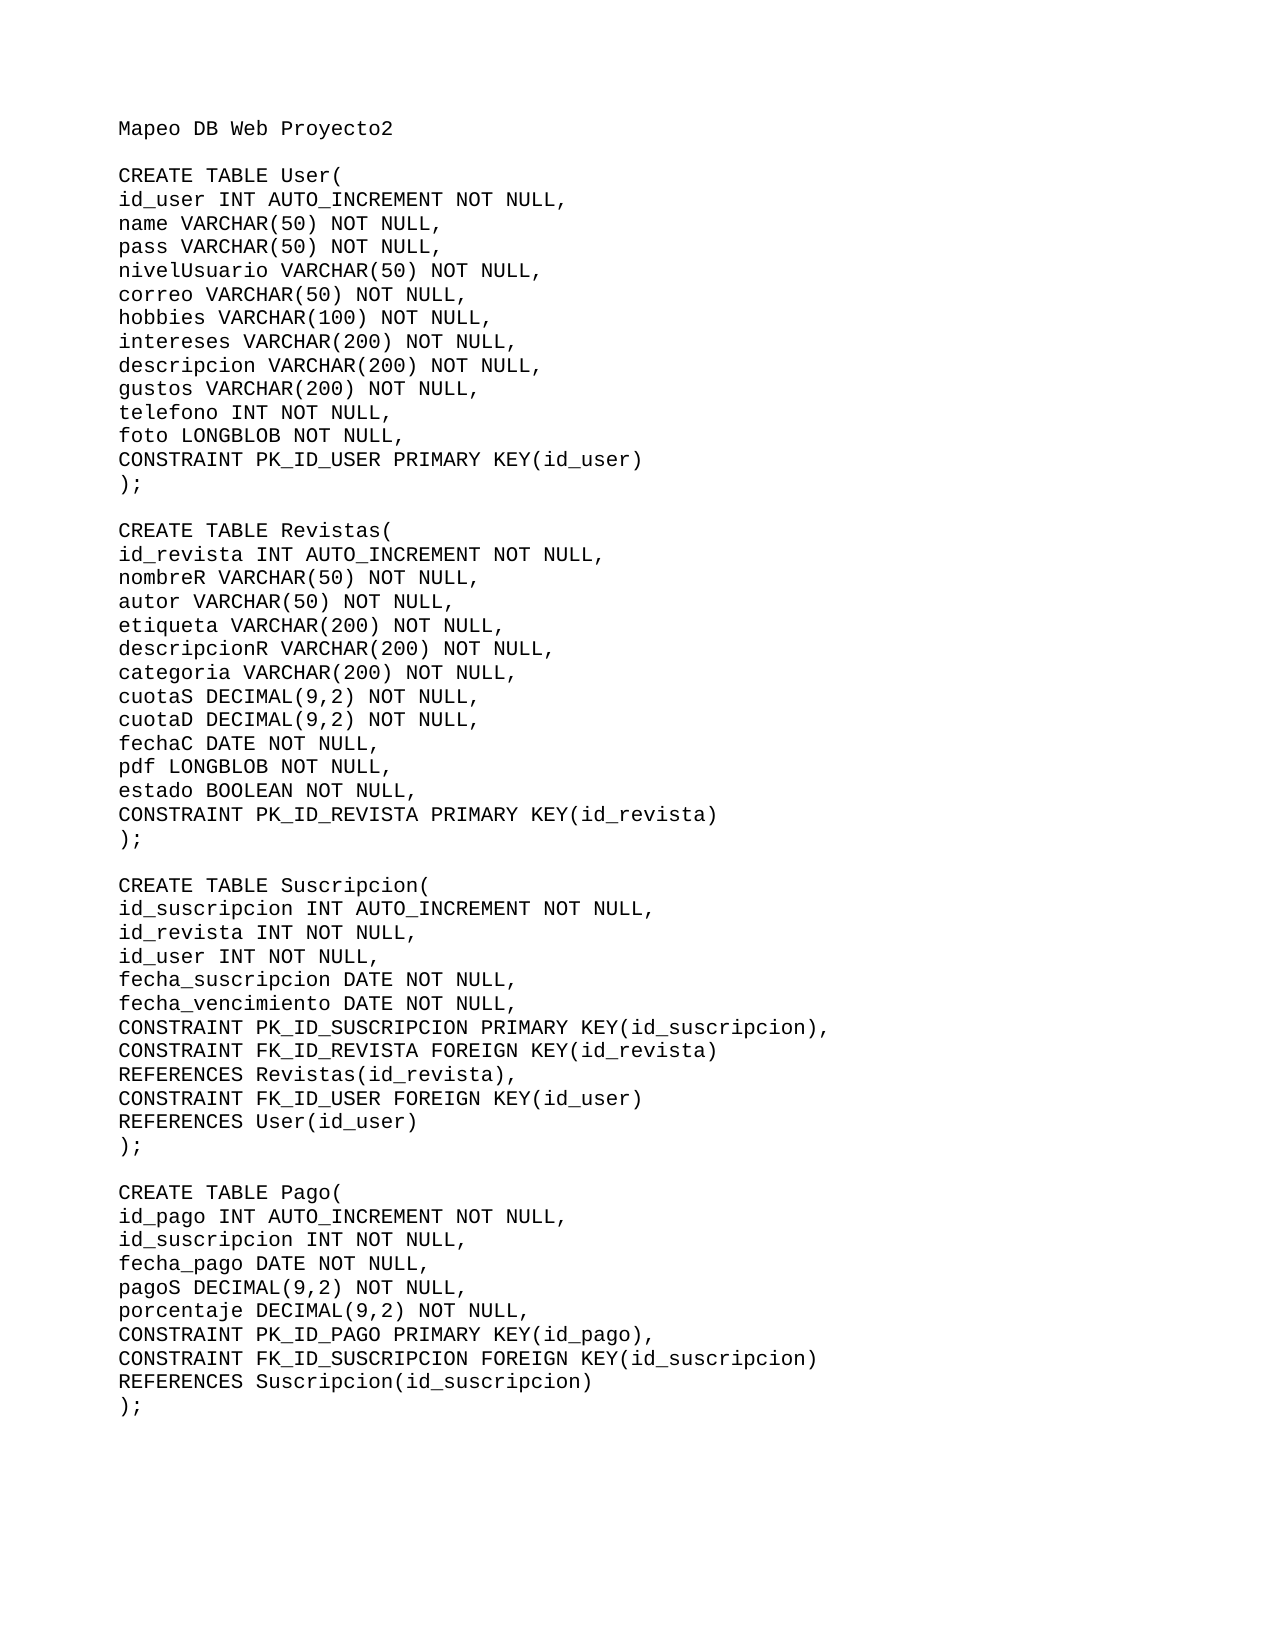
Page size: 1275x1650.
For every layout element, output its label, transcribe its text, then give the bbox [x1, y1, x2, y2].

text fecha_suscripcion DATE NOT NULL, [118, 969, 1157, 993]
text pagoS DECIMAL(9,2) NOT NULL, [118, 1277, 1157, 1300]
text CONSTRAINT FK_ID_SUSCRIPCION FOREIGN KEY(id_suscripcion) [118, 1348, 1157, 1371]
text pass VARCHAR(50) NOT NULL, [118, 236, 1157, 260]
text foto LONGBLOB NOT NULL, [118, 426, 1157, 449]
text CREATE TABLE Suscripcion( [118, 875, 1157, 898]
text pdf LONGBLOB NOT NULL, [118, 757, 1157, 780]
text id_suscripcion INT AUTO_INCREMENT NOT NULL, [118, 898, 1157, 922]
text REFERENCES Suscripcion(id_suscripcion) [118, 1371, 1157, 1395]
text CREATE TABLE Revistas( [118, 520, 1157, 544]
text CREATE TABLE User( [118, 165, 1157, 189]
text correo VARCHAR(50) NOT NULL, [118, 284, 1157, 307]
text REFERENCES User(id_user) [118, 1111, 1157, 1135]
text REFERENCES Revistas(id_revista), [118, 1064, 1157, 1088]
text nivelUsuario VARCHAR(50) NOT NULL, [118, 260, 1157, 284]
text fecha_vencimiento DATE NOT NULL, [118, 993, 1157, 1017]
text intereses VARCHAR(200) NOT NULL, [118, 331, 1157, 354]
text id_user INT NOT NULL, [118, 946, 1157, 969]
text CONSTRAINT PK_ID_SUSCRIPCION PRIMARY KEY(id_suscripcion), [118, 1017, 1157, 1040]
text telefono INT NOT NULL, [118, 402, 1157, 426]
text CONSTRAINT FK_ID_REVISTA FOREIGN KEY(id_revista) [118, 1040, 1157, 1064]
text descripcion VARCHAR(200) NOT NULL, [118, 354, 1157, 378]
text id_user INT AUTO_INCREMENT NOT NULL, [118, 189, 1157, 213]
text etiqueta VARCHAR(200) NOT NULL, [118, 615, 1157, 638]
text CONSTRAINT PK_ID_PAGO PRIMARY KEY(id_pago), [118, 1324, 1157, 1348]
text ); [118, 1395, 1157, 1419]
text estado BOOLEAN NOT NULL, [118, 780, 1157, 804]
text ); [118, 827, 1157, 851]
text cuotaS DECIMAL(9,2) NOT NULL, [118, 686, 1157, 709]
text porcentaje DECIMAL(9,2) NOT NULL, [118, 1300, 1157, 1324]
text autor VARCHAR(50) NOT NULL, [118, 591, 1157, 615]
text fechaC DATE NOT NULL, [118, 733, 1157, 757]
text CREATE TABLE Pago( [118, 1182, 1157, 1206]
text id_suscripcion INT NOT NULL, [118, 1229, 1157, 1253]
text hobbies VARCHAR(100) NOT NULL, [118, 307, 1157, 331]
text fecha_pago DATE NOT NULL, [118, 1253, 1157, 1277]
text CONSTRAINT FK_ID_USER FOREIGN KEY(id_user) [118, 1088, 1157, 1111]
text id_pago INT AUTO_INCREMENT NOT NULL, [118, 1206, 1157, 1229]
text id_revista INT NOT NULL, [118, 922, 1157, 946]
text cuotaD DECIMAL(9,2) NOT NULL, [118, 709, 1157, 733]
text CONSTRAINT PK_ID_REVISTA PRIMARY KEY(id_revista) [118, 804, 1157, 827]
text CONSTRAINT PK_ID_USER PRIMARY KEY(id_user) [118, 449, 1157, 473]
text gustos VARCHAR(200) NOT NULL, [118, 378, 1157, 402]
text descripcionR VARCHAR(200) NOT NULL, [118, 638, 1157, 662]
text nombreR VARCHAR(50) NOT NULL, [118, 567, 1157, 591]
text Mapeo DB Web Proyecto2 [118, 118, 1157, 142]
text ); [118, 1135, 1157, 1158]
text categoria VARCHAR(200) NOT NULL, [118, 662, 1157, 686]
text name VARCHAR(50) NOT NULL, [118, 213, 1157, 236]
text id_revista INT AUTO_INCREMENT NOT NULL, [118, 544, 1157, 567]
text ); [118, 473, 1157, 496]
